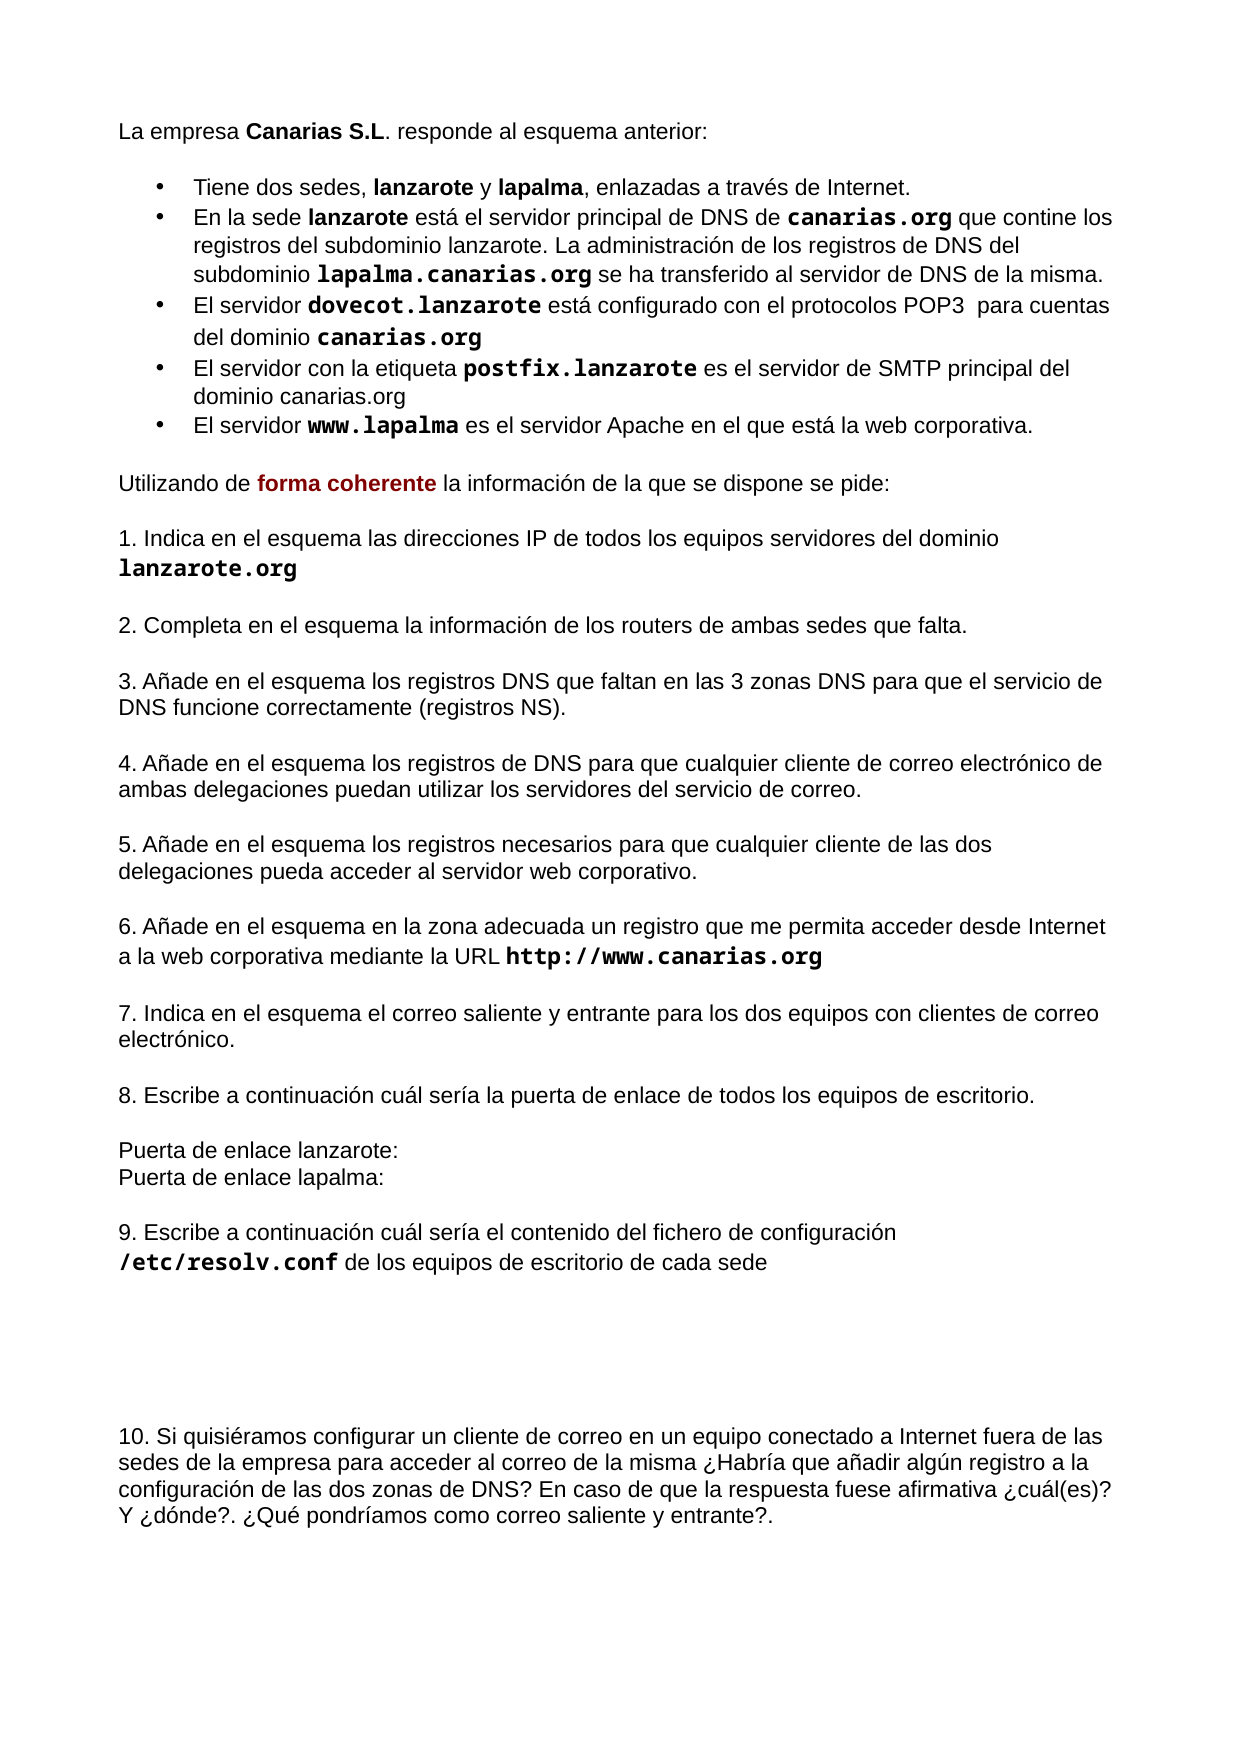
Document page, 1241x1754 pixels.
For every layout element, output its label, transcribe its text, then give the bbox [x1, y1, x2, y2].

text 8. Escribe a continuación cuál sería la puerta de enlace de todos los equipos de escritorio. [118, 1082, 1122, 1108]
text Puerta de enlace lanzarote: [118, 1137, 1122, 1164]
text 2. Completa en el esquema la información de los routers de ambas sedes que falta. [118, 612, 1122, 638]
text 6. Añade en el esquema en la zona adecuada un registro que me permita acceder desde Internet a la web corporativa mediante la URL http://www.canarias.org [118, 913, 1122, 971]
text 3. Añade en el esquema los registros DNS que faltan en las 3 zonas DNS para que el servicio de DNS funcione correctamente (registros NS). [118, 668, 1122, 720]
text La empresa Canarias S.L. responde al esquema anterior: [118, 118, 1122, 144]
list Tiene dos sedes, lanzarote y lapalma, enlazadas a través de Internet. [156, 174, 1122, 201]
text 10. Si quisiéramos configurar un cliente de correo en un equipo conectado a Internet fuera de las sedes de la empresa para acceder al correo de la misma ¿Habría que añadir algún registro a la configuración de las dos zonas de DNS? En caso de que la respuesta fuese afirmativa ¿cuál(es)? Y ¿dónde?. ¿Qué pondríamos como correo saliente y entrante?. [118, 1423, 1122, 1528]
text Utilizando de forma coherente la información de la que se dispone se pide: [118, 470, 1122, 496]
text 5. Añade en el esquema los registros necesarios para que cualquier cliente de las dos delegaciones pueda acceder al servidor web corporativo. [118, 831, 1122, 884]
text 1. Indica en el esquema las direcciones IP de todos los equipos servidores del dominio lanzarote.org [118, 525, 1122, 583]
list En la sede lanzarote está el servidor principal de DNS de canarias.org que contine los registros del subdominio lanzarote. La administración de los registros de DNS del subdominio lapalma.canarias.org se ha transferido al servidor de DNS de la misma. [156, 201, 1122, 289]
list El servidor www.lapalma es el servidor Apache en el que está la web corporativa. [156, 409, 1122, 441]
text 7. Indica en el esquema el correo saliente y entrante para los dos equipos con clientes de correo electrónico. [118, 1000, 1122, 1053]
list El servidor dovecot.lanzarote está configurado con el protocolos POP3 para cuentas del dominio canarias.org [156, 289, 1122, 352]
text Puerta de enlace lapalma: [118, 1164, 1122, 1190]
text 4. Añade en el esquema los registros de DNS para que cualquier cliente de correo electrónico de ambas delegaciones puedan utilizar los servidores del servicio de correo. [118, 749, 1122, 802]
text 9. Escribe a continuación cuál sería el contenido del fichero de configuración /etc/resolv.conf de los equipos de escritorio de cada sede [118, 1219, 1122, 1277]
list El servidor con la etiqueta postfix.lanzarote es el servidor de SMTP principal del dominio canarias.org [156, 352, 1122, 409]
